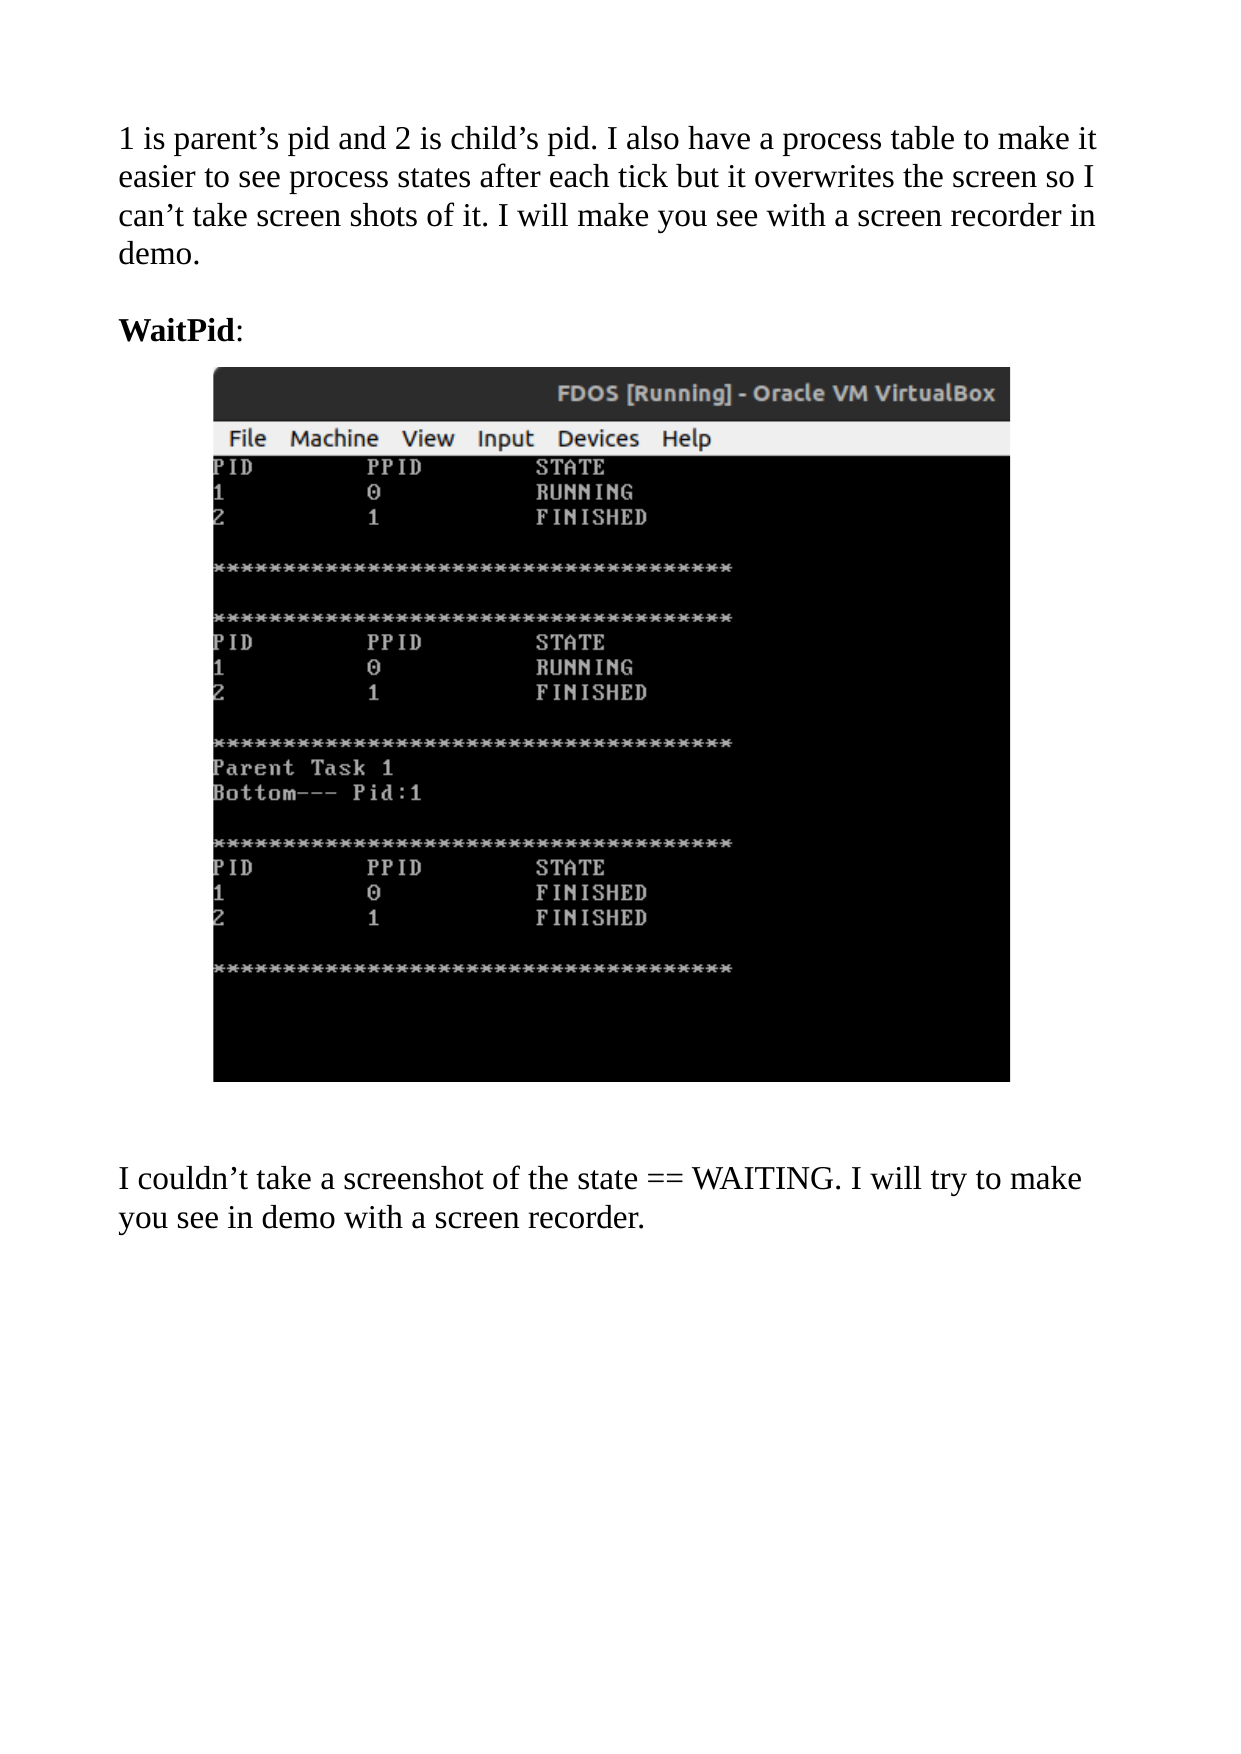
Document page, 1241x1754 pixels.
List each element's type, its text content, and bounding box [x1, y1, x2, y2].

text I couldn’t take a screenshot of the state == WAITING. I will try to make you see in demo with a screen recorder. [118, 1159, 1122, 1235]
text 1 is parent’s pid and 2 is child’s pid. I also have a process table to make it easier to see process states after each tick but it overwrites the screen so I can’t take screen shots of it. I will make you see with a screen recorder in demo. [118, 118, 1122, 271]
picture [213, 367, 1010, 1082]
text WaitPid: [118, 310, 1122, 348]
